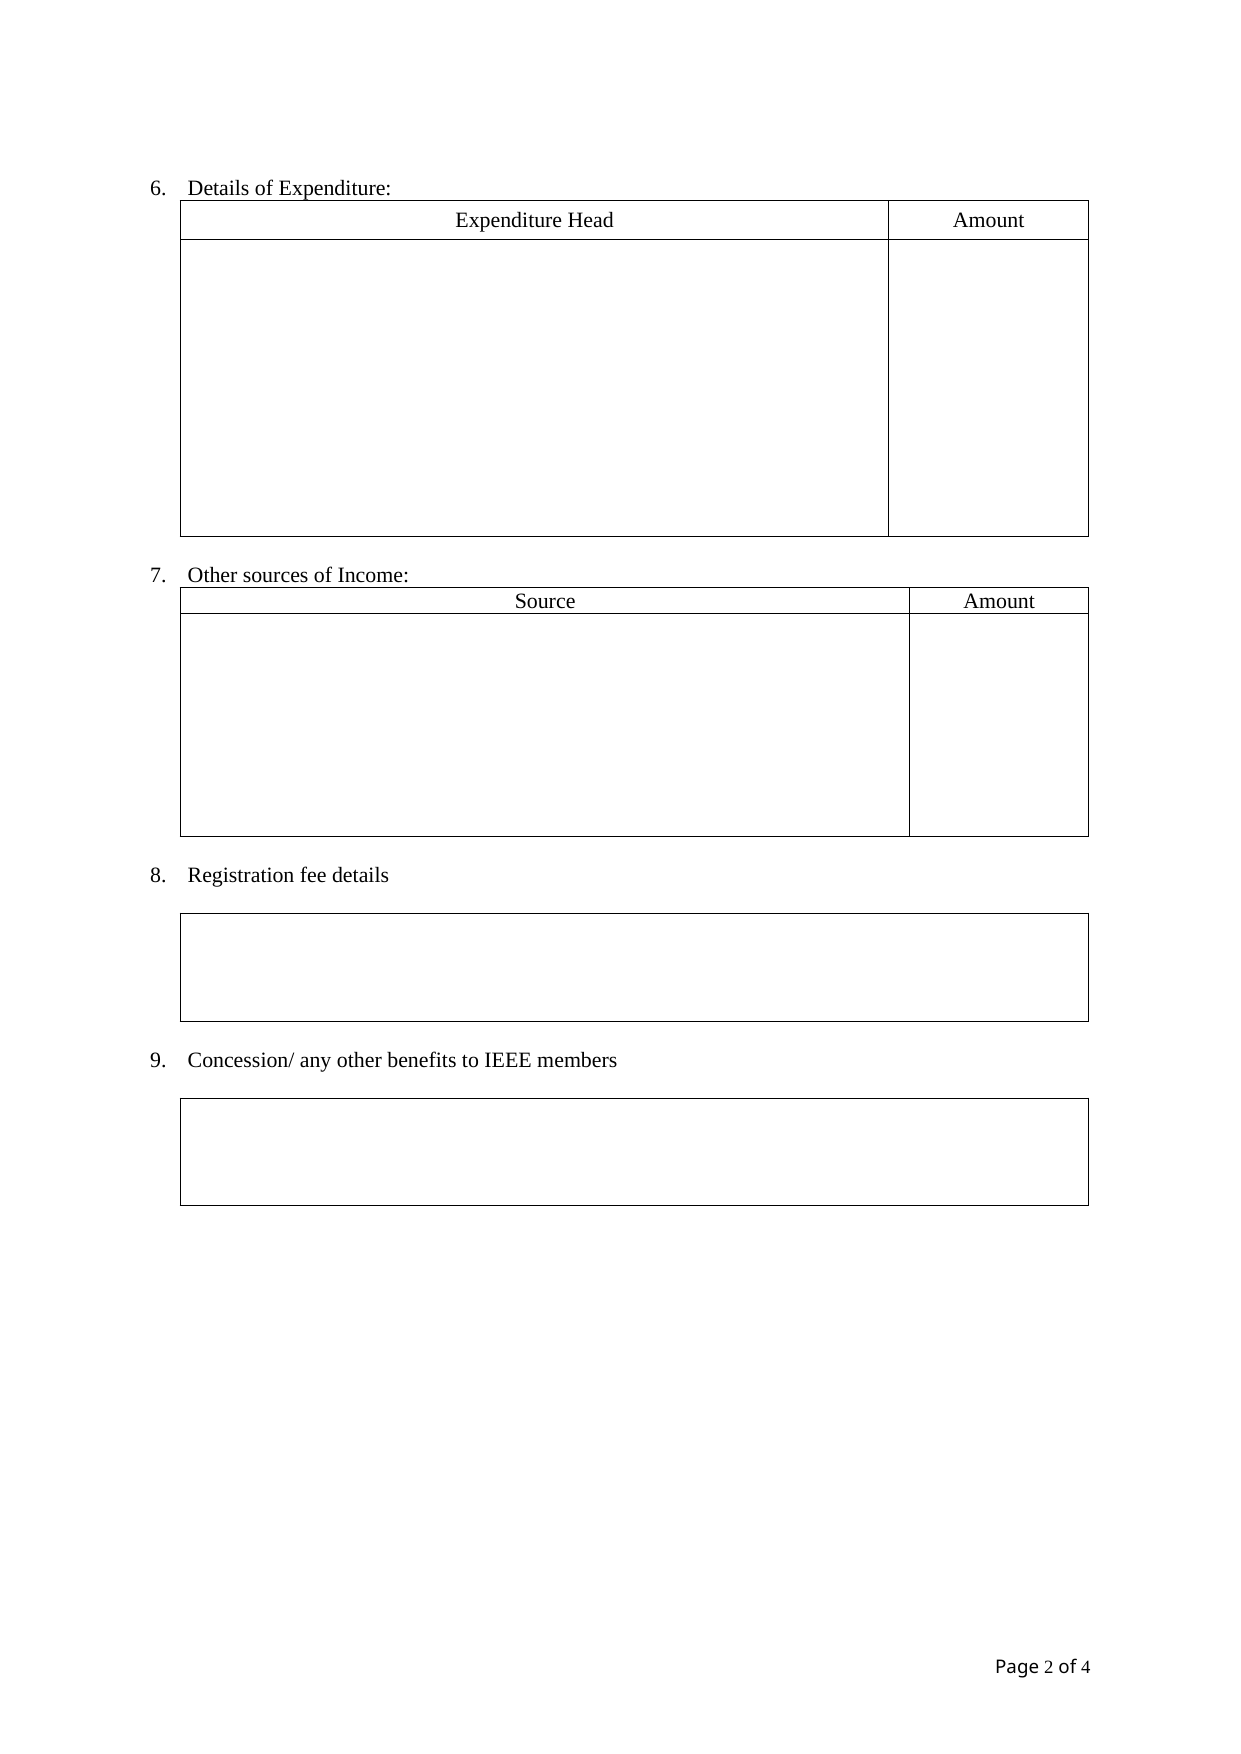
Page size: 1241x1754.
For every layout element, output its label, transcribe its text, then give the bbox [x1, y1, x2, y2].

table_header [181, 1099, 1088, 1205]
list Other sources of Income: [150, 562, 1090, 587]
list Registration fee details [150, 862, 1090, 887]
table_header [181, 914, 1088, 1021]
table_cell [181, 240, 888, 536]
table_header Expenditure Head [181, 201, 888, 239]
table_header Amount [889, 201, 1088, 239]
table_cell [889, 240, 1088, 536]
list Concession/ any other benefits to IEEE members [150, 1047, 1090, 1072]
list Details of Expenditure: [150, 175, 1090, 200]
table_cell [181, 614, 909, 836]
table_cell [910, 614, 1088, 836]
table_header Source [181, 588, 909, 613]
table_header Amount [910, 588, 1088, 613]
